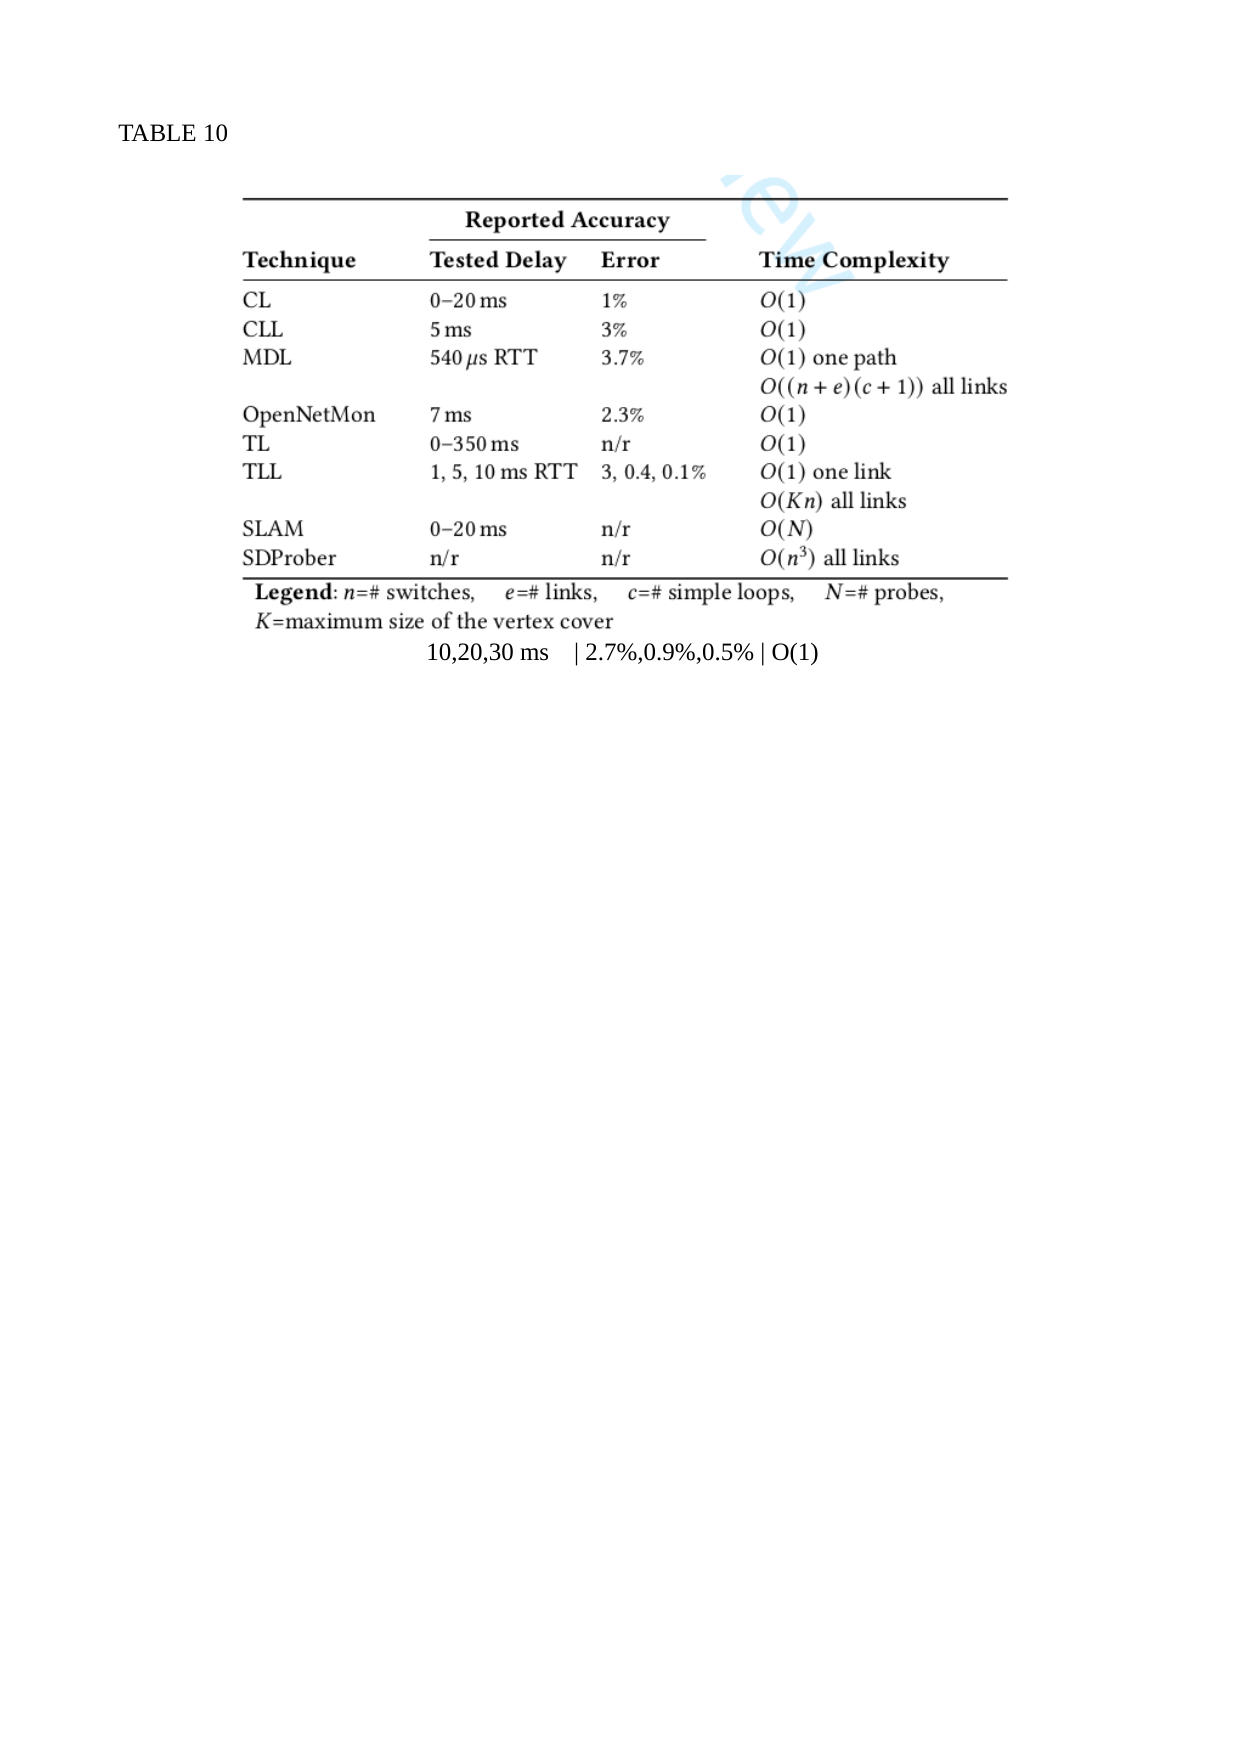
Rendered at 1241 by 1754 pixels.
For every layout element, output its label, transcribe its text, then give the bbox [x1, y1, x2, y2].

text TABLE 10 [118, 118, 1122, 147]
text 10,20,30 ms | 2.7%,0.9%,0.5% | O(1) [118, 176, 1122, 665]
picture [216, 175, 1024, 637]
